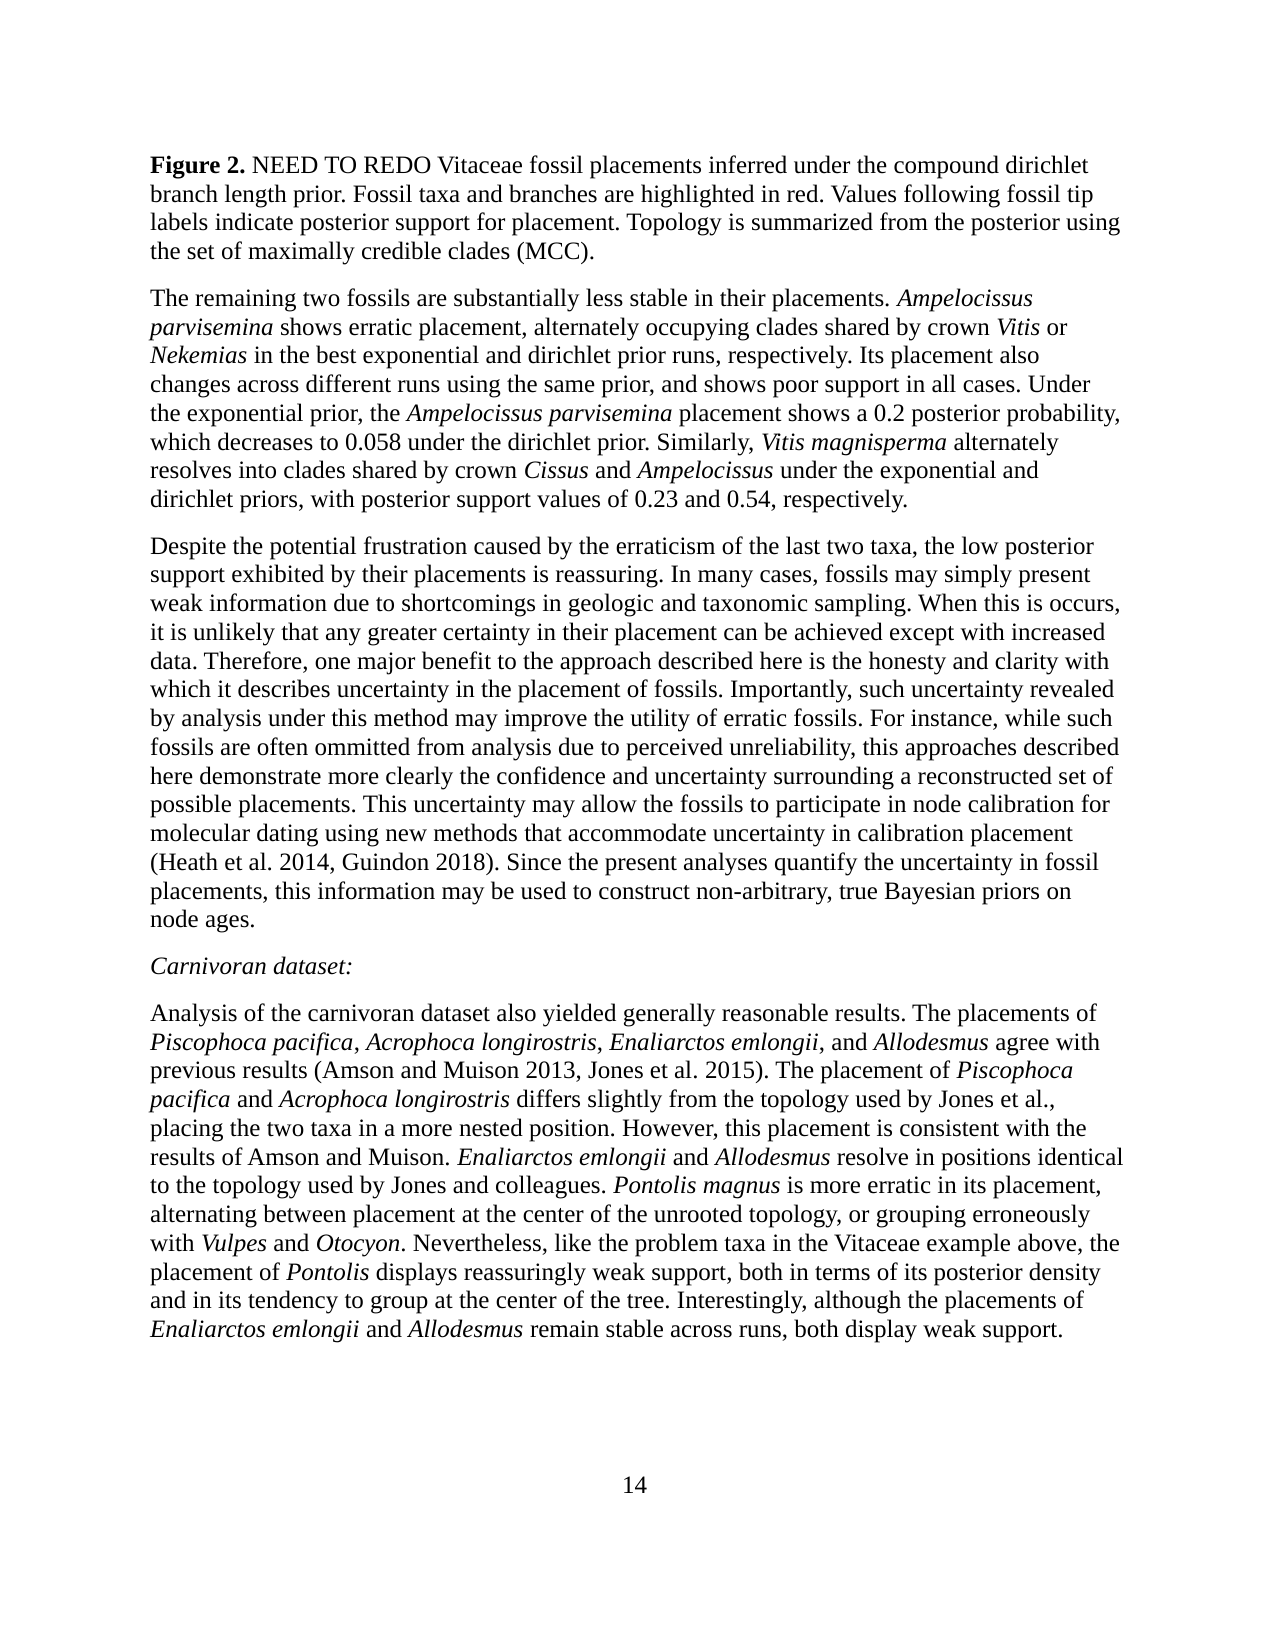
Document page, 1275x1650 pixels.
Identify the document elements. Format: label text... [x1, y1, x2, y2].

text Despite the potential frustration caused by the erraticism of the last two taxa, the low posterior support exhibited by their placements is reassuring. In many cases, fossils may simply present weak information due to shortcomings in geologic and taxonomic sampling. When this is occurs, it is unlikely that any greater certainty in their placement can be achieved except with increased data. Therefore, one major benefit to the approach described here is the honesty and clarity with which it describes uncertainty in the placement of fossils. Importantly, such uncertainty revealed by analysis under this method may improve the utility of erratic fossils. For instance, while such fossils are often ommitted from analysis due to perceived unreliability, this approaches described here demonstrate more clearly the confidence and uncertainty surrounding a reconstructed set of possible placements. This uncertainty may allow the fossils to participate in node calibration for molecular dating using new methods that accommodate uncertainty in calibration placement (Heath et al. 2014, Guindon 2018). Since the present analyses quantify the uncertainty in fossil placements, this information may be used to construct non-arbitrary, true Bayesian priors on node ages. [150, 531, 1125, 933]
text Analysis of the carnivoran dataset also yielded generally reasonable results. The placements of Piscophoca pacifica, Acrophoca longirostris, Enaliarctos emlongii, and Allodesmus agree with previous results (Amson and Muison 2013, Jones et al. 2015). The placement of Piscophoca pacifica and Acrophoca longirostris differs slightly from the topology used by Jones et al., placing the two taxa in a more nested position. However, this placement is consistent with the results of Amson and Muison. Enaliarctos emlongii and Allodesmus resolve in positions identical to the topology used by Jones and colleagues. Pontolis magnus is more erratic in its placement, alternating between placement at the center of the unrooted topology, or grouping erroneously with Vulpes and Otocyon. Nevertheless, like the problem taxa in the Vitaceae example above, the placement of Pontolis displays reassuringly weak support, both in terms of its posterior density and in its tendency to group at the center of the tree. Interestingly, although the placements of Enaliarctos emlongii and Allodesmus remain stable across runs, both display weak support. [150, 998, 1125, 1343]
text The remaining two fossils are substantially less stable in their placements. Ampelocissus parvisemina shows erratic placement, alternately occupying clades shared by crown Vitis or Nekemias in the best exponential and dirichlet prior runs, respectively. Its placement also changes across different runs using the same prior, and shows poor support in all cases. Under the exponential prior, the Ampelocissus parvisemina placement shows a 0.2 posterior probability, which decreases to 0.058 under the dirichlet prior. Similarly, Vitis magnisperma alternately resolves into clades shared by crown Cissus and Ampelocissus under the exponential and dirichlet priors, with posterior support values of 0.23 and 0.54, respectively. [150, 283, 1125, 513]
text Figure 2. NEED TO REDO Vitaceae fossil placements inferred under the compound dirichlet branch length prior. Fossil taxa and branches are highlighted in red. Values following fossil tip labels indicate posterior support for placement. Topology is summarized from the posterior using the set of maximally credible clades (MCC). [150, 150, 1125, 265]
text Carnivoran dataset: [150, 951, 1125, 980]
